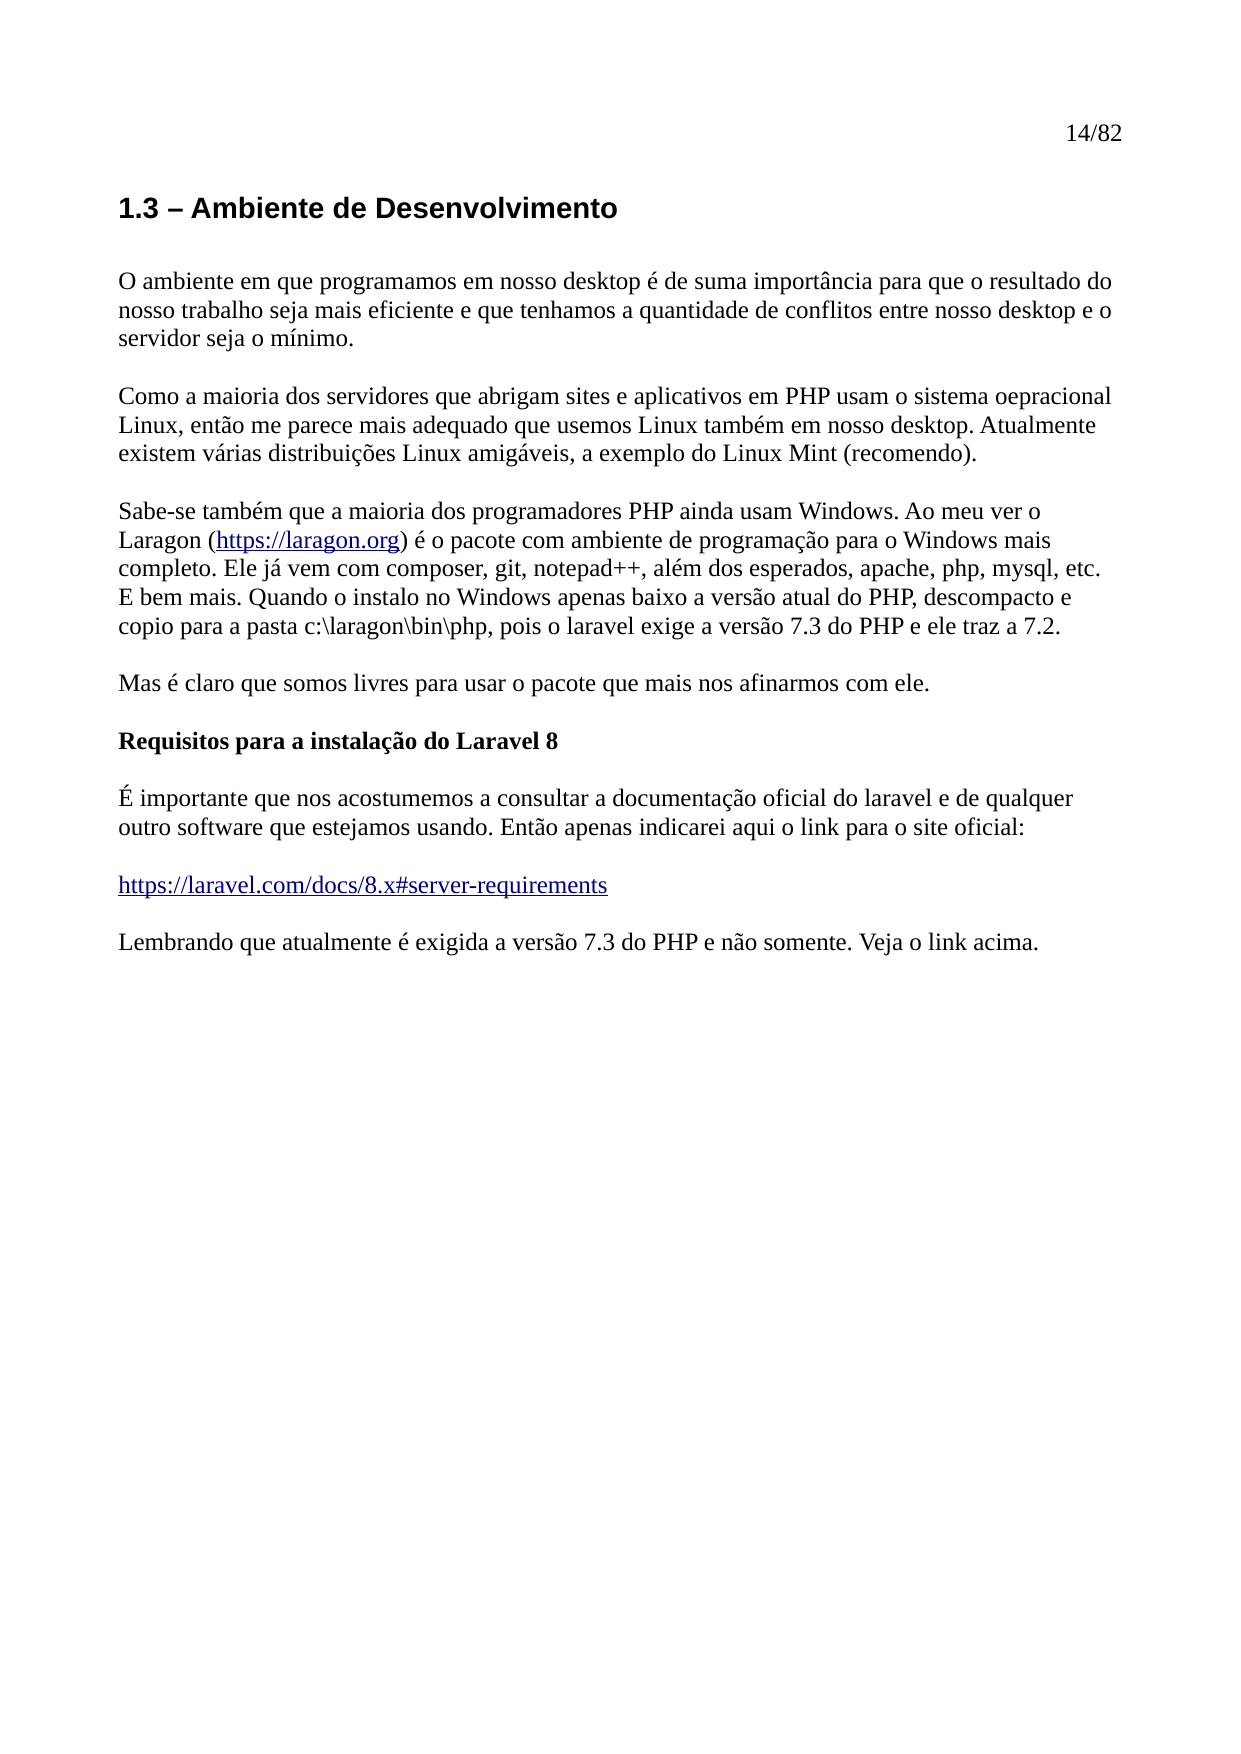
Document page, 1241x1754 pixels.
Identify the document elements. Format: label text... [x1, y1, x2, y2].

text Requisitos para a instalação do Laravel 8 [118, 726, 1122, 755]
text O ambiente em que programamos em nosso desktop é de suma importância para que o resultado do nosso trabalho seja mais eficiente e que tenhamos a quantidade de conflitos entre nosso desktop e o servidor seja o mínimo. [118, 266, 1122, 352]
subtitle 1.3 – Ambiente de Desenvolvimento [118, 191, 1122, 225]
text Sabe-se também que a maioria dos programadores PHP ainda usam Windows. Ao meu ver o Laragon (https://laragon.org) é o pacote com ambiente de programação para o Windows mais completo. Ele já vem com composer, git, notepad++, além dos esperados, apache, php, mysql, etc. E bem mais. Quando o instalo no Windows apenas baixo a versão atual do PHP, descompacto e copio para a pasta c:\laragon\bin\php, pois o laravel exige a versão 7.3 do PHP e ele traz a 7.2. [118, 496, 1122, 640]
text É importante que nos acostumemos a consultar a documentação oficial do laravel e de qualquer outro software que estejamos usando. Então apenas indicarei aqui o link para o site oficial: [118, 783, 1122, 841]
text Mas é claro que somos livres para usar o pacote que mais nos afinarmos com ele. [118, 668, 1122, 697]
text https://laravel.com/docs/8.x#server-requirements [118, 870, 1122, 898]
text Lembrando que atualmente é exigida a versão 7.3 do PHP e não somente. Veja o link acima. [118, 927, 1122, 956]
text Como a maioria dos servidores que abrigam sites e aplicativos em PHP usam o sistema oepracional Linux, então me parece mais adequado que usemos Linux também em nosso desktop. Atualmente existem várias distribuições Linux amigáveis, a exemplo do Linux Mint (recomendo). [118, 381, 1122, 467]
